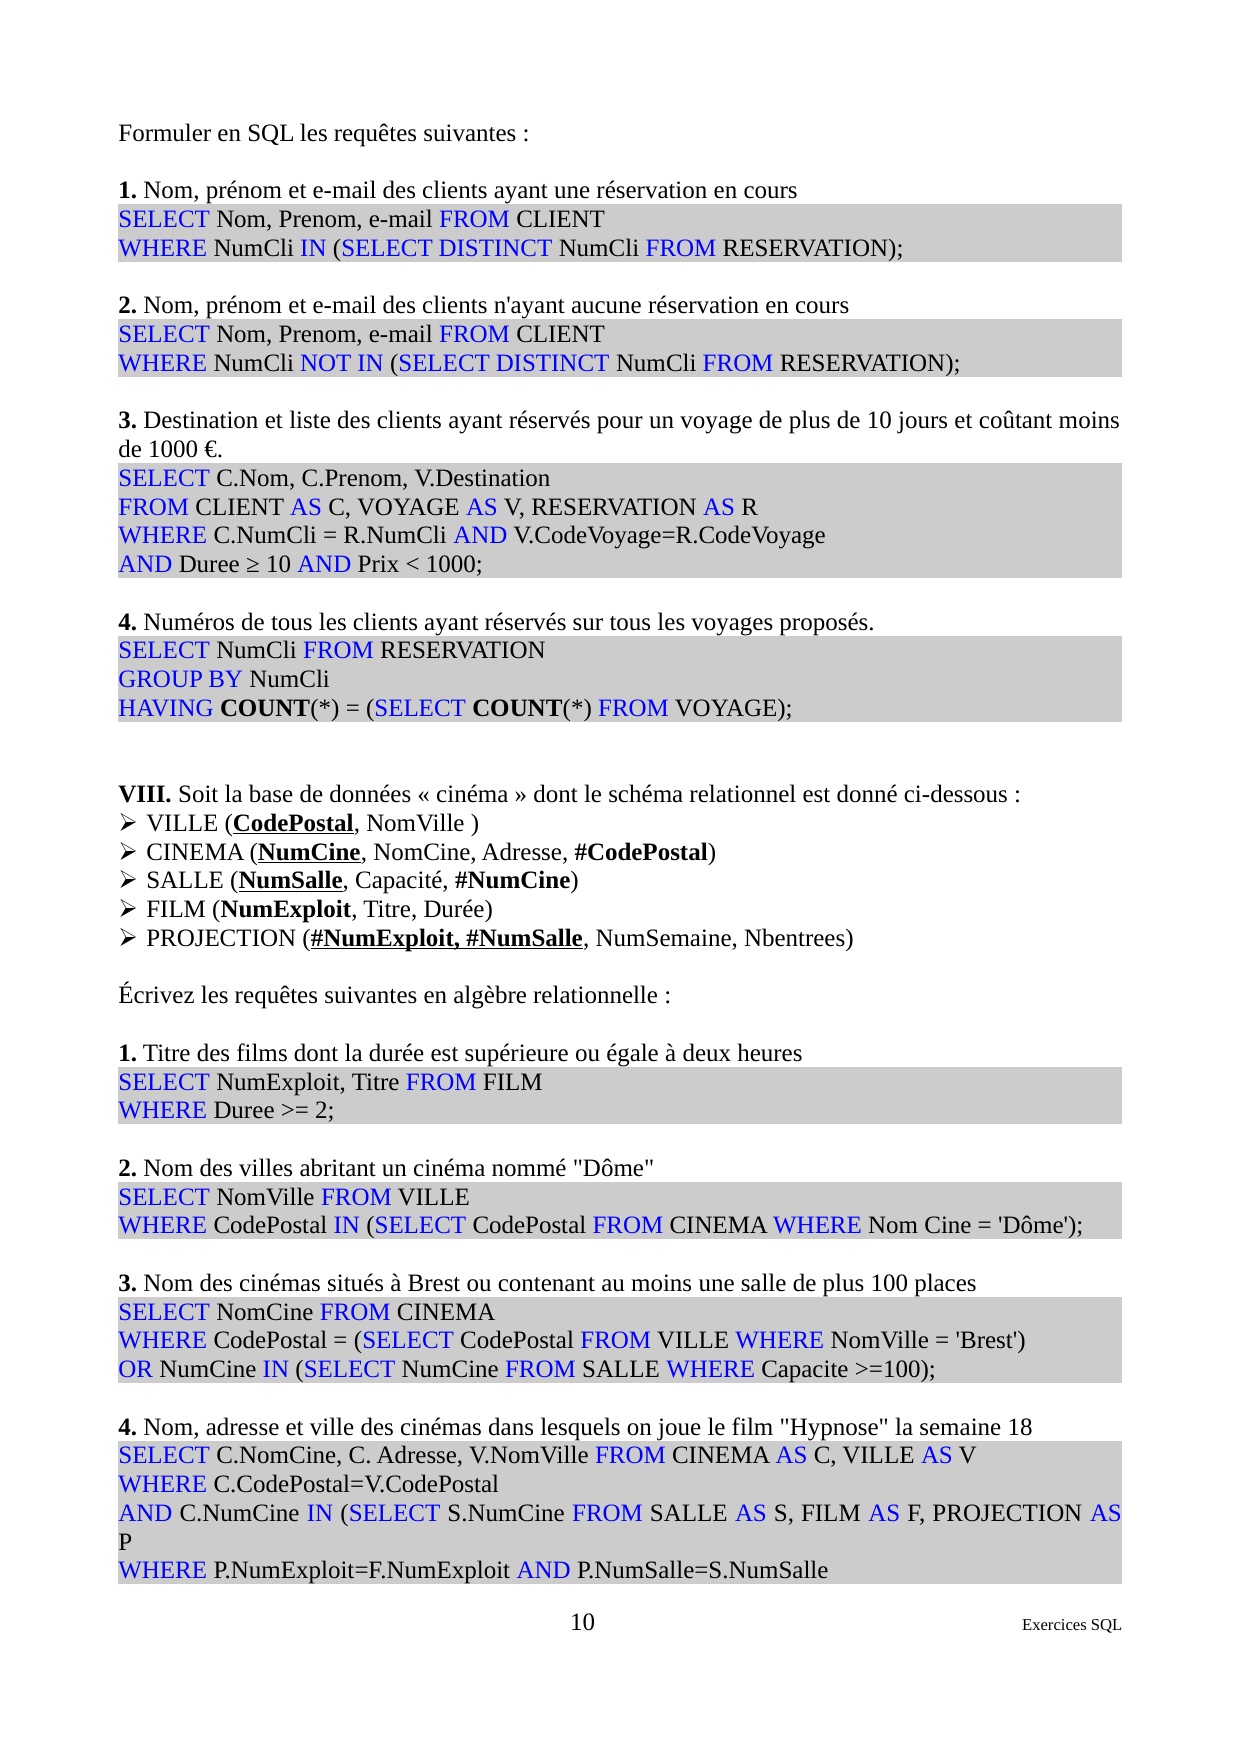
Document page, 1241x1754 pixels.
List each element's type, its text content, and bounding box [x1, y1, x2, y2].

text VIII. Soit la base de données « cinéma » dont le schéma relationnel est donné ci-dessous : [118, 779, 1122, 808]
text 2. Nom des villes abritant un cinéma nommé "Dôme" [118, 1153, 1122, 1182]
list CINEMA (NumCine, NomCine, Adresse, #CodePostal) [118, 837, 1122, 866]
text FROM CLIENT AS C, VOYAGE AS V, RESERVATION AS R [118, 492, 1122, 521]
text WHERE Duree >= 2; [118, 1096, 1122, 1124]
text SELECT C.NomCine, C. Adresse, V.NomVille FROM CINEMA AS C, VILLE AS V [118, 1441, 1122, 1469]
text 3. Destination et liste des clients ayant réservés pour un voyage de plus de 10 jours et coûtant moins de 1000 €. [118, 406, 1122, 463]
text WHERE NumCli IN (SELECT DISTINCT NumCli FROM RESERVATION); [118, 233, 1122, 262]
text SELECT NomVille FROM VILLE [118, 1182, 1122, 1211]
text OR NumCine IN (SELECT NumCine FROM SALLE WHERE Capacite >=100); [118, 1354, 1122, 1383]
text SELECT C.Nom, C.Prenom, V.Destination [118, 463, 1122, 492]
text Formuler en SQL les requêtes suivantes : [118, 118, 1122, 147]
text WHERE P.NumExploit=F.NumExploit AND P.NumSalle=S.NumSalle [118, 1556, 1122, 1584]
list SALLE (NumSalle, Capacité, #NumCine) [118, 866, 1122, 894]
text 1. Nom, prénom et e-mail des clients ayant une réservation en cours [118, 176, 1122, 204]
text SELECT NumCli FROM RESERVATION [118, 636, 1122, 664]
text WHERE CodePostal IN (SELECT CodePostal FROM CINEMA WHERE Nom Cine = 'Dôme'); [118, 1211, 1122, 1239]
text WHERE C.CodePostal=V.CodePostal [118, 1469, 1122, 1498]
text 4. Nom, adresse et ville des cinémas dans lesquels on joue le film "Hypnose" la semaine 18 [118, 1412, 1122, 1441]
text SELECT NumExploit, Titre FROM FILM [118, 1067, 1122, 1096]
list PROJECTION (#NumExploit, #NumSalle, NumSemaine, Nbentrees) [118, 923, 1122, 952]
text SELECT Nom, Prenom, e-mail FROM CLIENT [118, 204, 1122, 233]
text AND Duree ≥ 10 AND Prix < 1000; [118, 549, 1122, 578]
text SELECT NomCine FROM CINEMA [118, 1297, 1122, 1326]
text WHERE C.NumCli = R.NumCli AND V.CodeVoyage=R.CodeVoyage [118, 521, 1122, 549]
list FILM (NumExploit, Titre, Durée) [118, 894, 1122, 923]
text 4. Numéros de tous les clients ayant réservés sur tous les voyages proposés. [118, 607, 1122, 636]
text 3. Nom des cinémas situés à Brest ou contenant au moins une salle de plus 100 places [118, 1268, 1122, 1297]
text HAVING COUNT(*) = (SELECT COUNT(*) FROM VOYAGE); [118, 693, 1122, 722]
text WHERE NumCli NOT IN (SELECT DISTINCT NumCli FROM RESERVATION); [118, 348, 1122, 377]
text WHERE CodePostal = (SELECT CodePostal FROM VILLE WHERE NomVille = 'Brest') [118, 1326, 1122, 1354]
text Écrivez les requêtes suivantes en algèbre relationnelle : [118, 981, 1122, 1009]
text AND C.NumCine IN (SELECT S.NumCine FROM SALLE AS S, FILM AS F, PROJECTION AS P [118, 1498, 1122, 1556]
text 2. Nom, prénom et e-mail des clients n'ayant aucune réservation en cours [118, 291, 1122, 319]
text GROUP BY NumCli [118, 664, 1122, 693]
text 1. Titre des films dont la durée est supérieure ou égale à deux heures [118, 1038, 1122, 1067]
text SELECT Nom, Prenom, e-mail FROM CLIENT [118, 319, 1122, 348]
list VILLE (CodePostal, NomVille ) [118, 808, 1122, 837]
